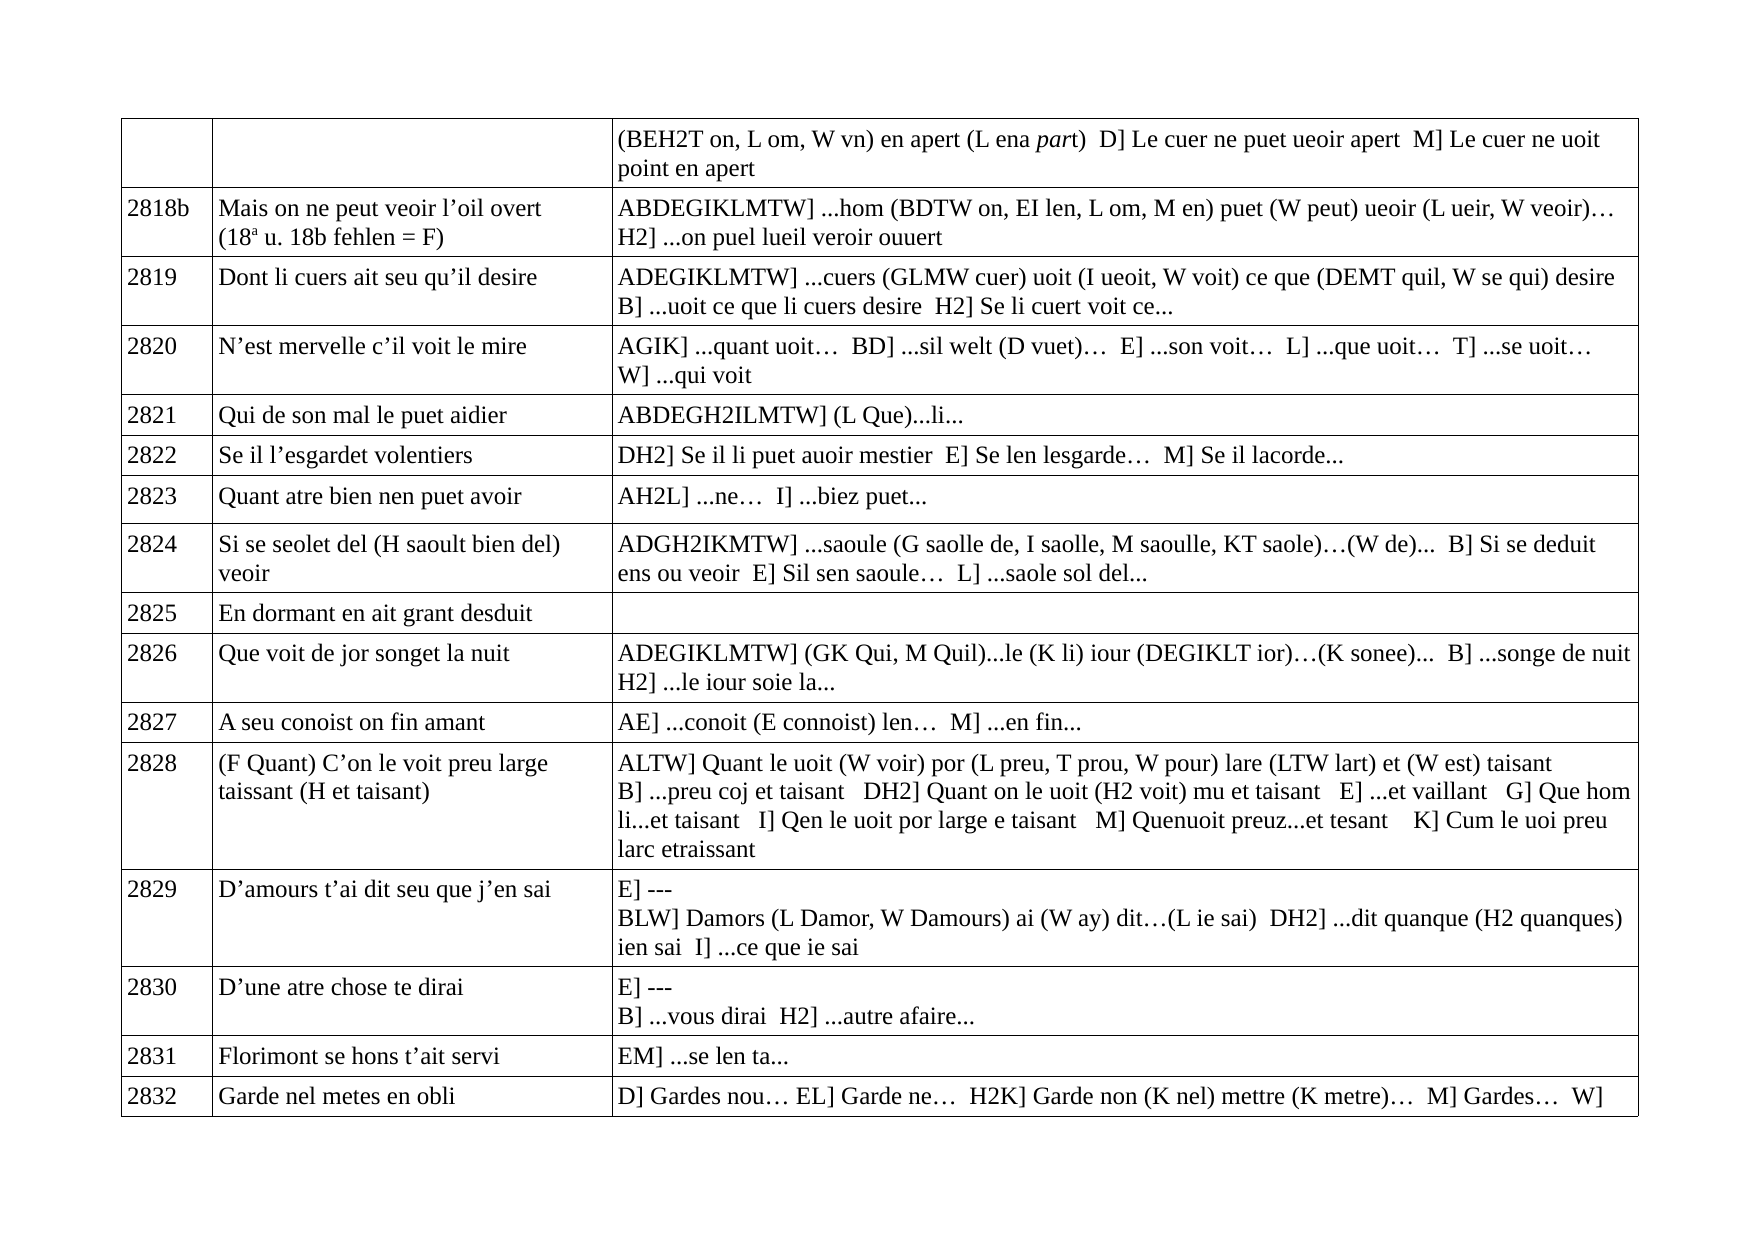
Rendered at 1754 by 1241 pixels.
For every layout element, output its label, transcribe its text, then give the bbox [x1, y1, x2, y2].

table_cell En dormant en ait grant desduit [213, 593, 612, 632]
table_cell 2823 [122, 476, 212, 523]
table_cell 2824 [122, 524, 212, 592]
table_cell Garde nel metes en obli [213, 1077, 612, 1116]
table_cell E] --- BLW] Damors (L Damor, W Damours) ai (W ay) dit…(L ie sai) DH2] ...dit quanque (H2 quanques) ien sai I] ...ce que ie sai [613, 870, 1638, 966]
table_cell D] Gardes nou… EL] Garde ne… H2K] Garde non (K nel) mettre (K metre)… M] Gardes… W] [613, 1077, 1638, 1116]
table_cell 2819 [122, 257, 212, 325]
table_cell 2822 [122, 436, 212, 475]
table_cell Se il l’esgardet volentiers [213, 436, 612, 475]
table_cell ADEGIKLMTW] ...cuers (GLMW cuer) uoit (I ueoit, W voit) ce que (DEMT quil, W se qui) desire B] ...uoit ce que li cuers desire H2] Se li cuert voit ce... [613, 257, 1638, 325]
table_cell [613, 593, 1638, 632]
table_cell 2828 [122, 743, 212, 868]
table_cell Mais on ne peut veoir l’oil overt (18a u. 18b fehlen = F) [213, 188, 612, 256]
table_cell D’amours t’ai dit seu que j’en sai [213, 870, 612, 966]
table_cell Florimont se hons t’ait servi [213, 1036, 612, 1076]
table_cell 2818b [122, 188, 212, 256]
table_cell ABDEGH2ILMTW] (L Que)...li... [613, 395, 1638, 435]
table_cell ADGH2IKMTW] ...saoule (G saolle de, I saolle, M saoulle, KT saole)…(W de)... B] Si se deduit ens ou veoir E] Sil sen saoule… L] ...saole sol del... [613, 524, 1638, 592]
table_cell D’une atre chose te dirai [213, 967, 612, 1035]
table_cell 2821 [122, 395, 212, 435]
table_cell Que voit de jor songet la nuit [213, 634, 612, 702]
table_cell Qui de son mal le puet aidier [213, 395, 612, 435]
table_cell AE] ...conoit (E connoist) len… M] ...en fin... [613, 703, 1638, 742]
table_cell A seu conoist on fin amant [213, 703, 612, 742]
table_cell AH2L] ...ne… I] ...biez puet... [613, 476, 1638, 523]
table_cell [213, 119, 612, 187]
table_cell 2825 [122, 593, 212, 632]
table_cell (BEH2T on, L om, W vn) en apert (L ena part) D] Le cuer ne puet ueoir apert M] Le cuer ne uoit point en apert [613, 119, 1638, 187]
table_cell 2827 [122, 703, 212, 742]
table_cell 2826 [122, 634, 212, 702]
table_cell Quant atre bien nen puet avoir [213, 476, 612, 523]
table_cell ABDEGIKLMTW] ...hom (BDTW on, EI len, L om, M en) puet (W peut) ueoir (L ueir, W veoir)… H2] ...on puel lueil veroir ouuert [613, 188, 1638, 256]
table_cell DH2] Se il li puet auoir mestier E] Se len lesgarde… M] Se il lacorde... [613, 436, 1638, 475]
table_cell ALTW] Quant le uoit (W voir) por (L preu, T prou, W pour) lare (LTW lart) et (W est) taisant B] ...preu coj et taisant DH2] Quant on le uoit (H2 voit) mu et taisant E] ...et vaillant G] Que hom li...et taisant I] Qen le uoit por large e taisant M] Quenuoit preuz...et tesant K] Cum le uoi preu larc etraissant [613, 743, 1638, 868]
table_cell AGIK] ...quant uoit… BD] ...sil welt (D vuet)… E] ...son voit… L] ...que uoit… T] ...se uoit… W] ...qui voit [613, 326, 1638, 394]
table_cell ADEGIKLMTW] (GK Qui, M Quil)...le (K li) iour (DEGIKLT ior)…(K sonee)... B] ...songe de nuit H2] ...le iour soie la... [613, 634, 1638, 702]
table_cell EM] ...se len ta... [613, 1036, 1638, 1076]
table_cell E] --- B] ...vous dirai H2] ...autre afaire... [613, 967, 1638, 1035]
table_cell 2820 [122, 326, 212, 394]
table_cell [122, 119, 212, 187]
table_cell 2832 [122, 1077, 212, 1116]
table_cell 2830 [122, 967, 212, 1035]
table_cell Si se seolet del (H saoult bien del) veoir [213, 524, 612, 592]
table_cell 2829 [122, 870, 212, 966]
table_cell 2831 [122, 1036, 212, 1076]
table_cell Dont li cuers ait seu qu’il desire [213, 257, 612, 325]
table_cell N’est mervelle c’il voit le mire [213, 326, 612, 394]
table_cell (F Quant) C’on le voit preu large taissant (H et taisant) [213, 743, 612, 868]
